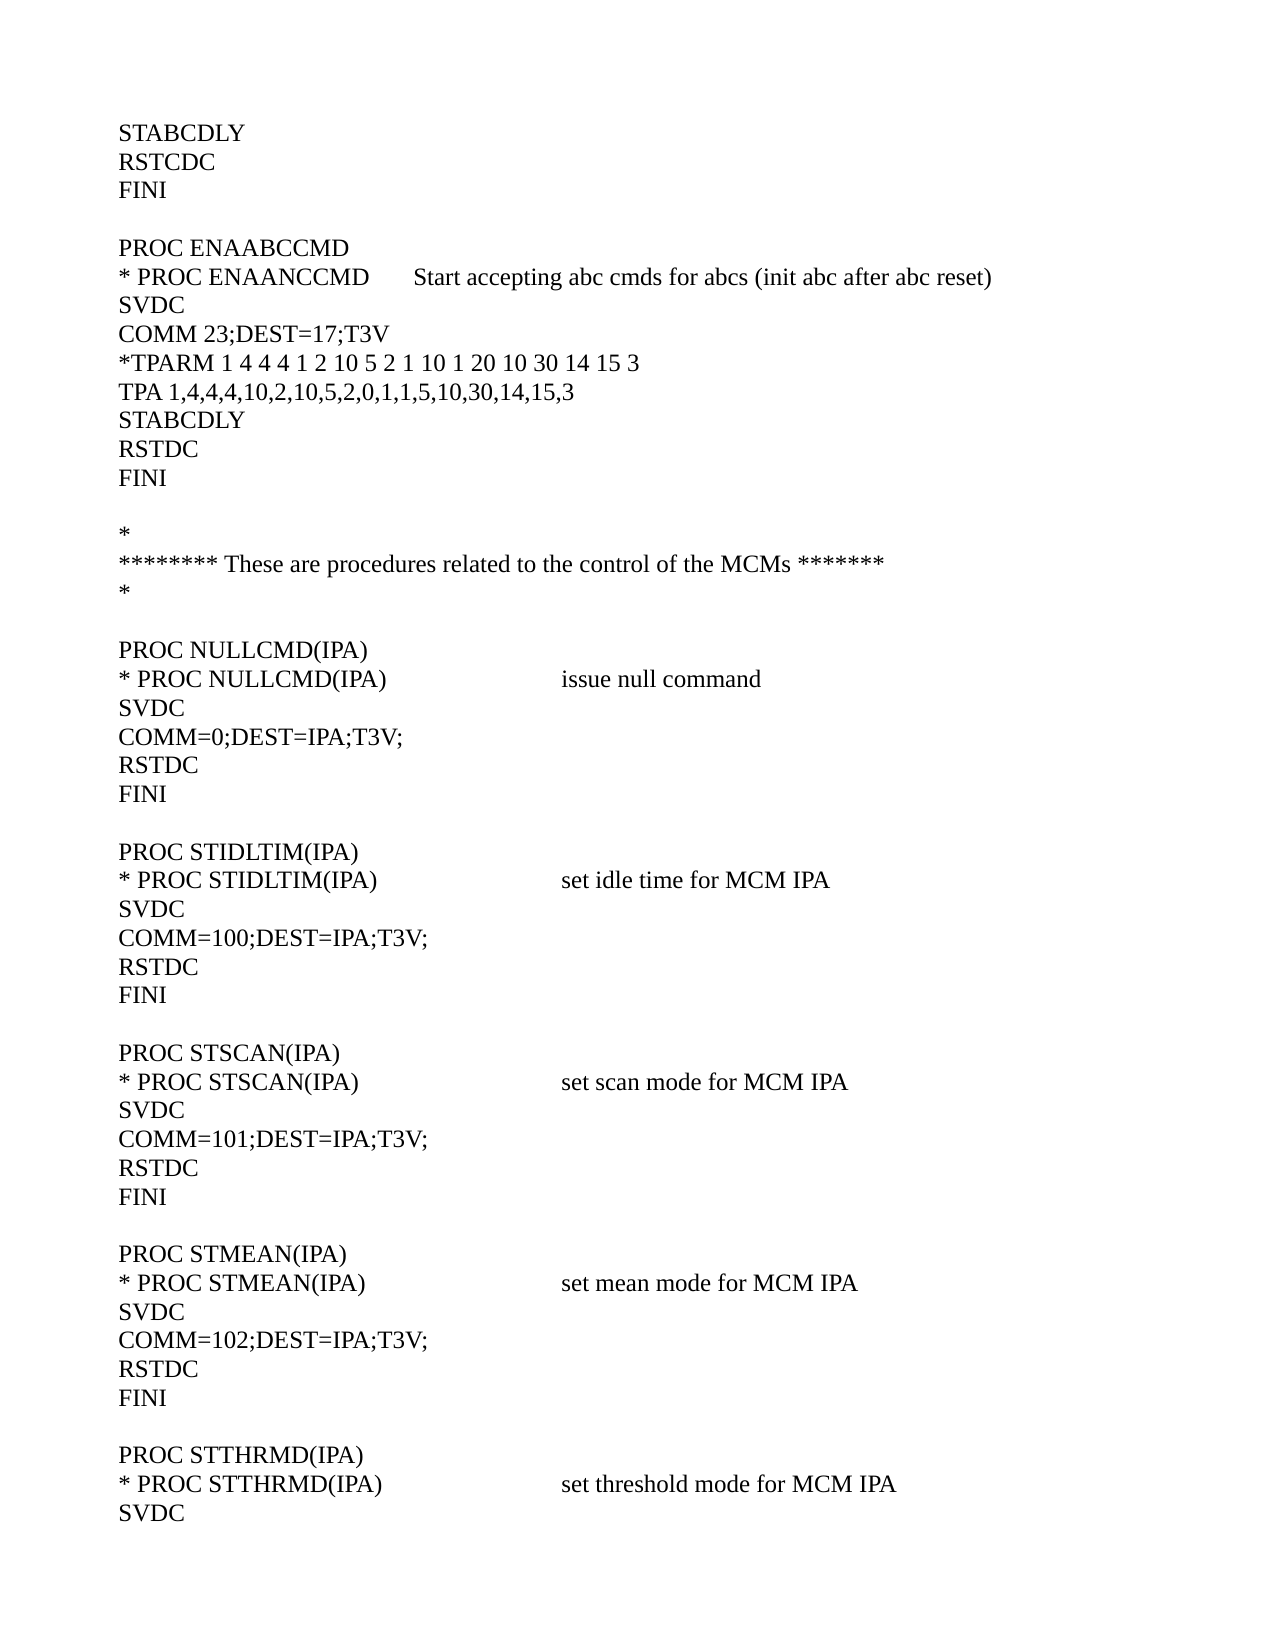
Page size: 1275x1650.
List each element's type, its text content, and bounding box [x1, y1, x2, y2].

text FINI [118, 1182, 1157, 1211]
text * PROC ENAANCCMD Start accepting abc cmds for abcs (init abc after abc reset) [118, 262, 1157, 291]
text * PROC STMEAN(IPA) set mean mode for MCM IPA [118, 1268, 1157, 1297]
text ******** These are procedures related to the control of the MCMs ******* [118, 549, 1157, 578]
text * [118, 578, 1157, 607]
text RSTDC [118, 1354, 1157, 1383]
text SVDC [118, 1297, 1157, 1326]
text STABCDLY [118, 118, 1157, 147]
text FINI [118, 779, 1157, 808]
text PROC ENAABCCMD [118, 233, 1157, 262]
text * PROC STIDLTIM(IPA) set idle time for MCM IPA [118, 866, 1157, 894]
text SVDC [118, 894, 1157, 923]
text FINI [118, 1383, 1157, 1412]
text *TPARM 1 4 4 4 1 2 10 5 2 1 10 1 20 10 30 14 15 3 [118, 348, 1157, 377]
text COMM=101;DEST=IPA;T3V; [118, 1124, 1157, 1153]
text PROC STTHRMD(IPA) [118, 1441, 1157, 1469]
text COMM=102;DEST=IPA;T3V; [118, 1326, 1157, 1354]
text RSTDC [118, 1153, 1157, 1182]
text PROC STSCAN(IPA) [118, 1038, 1157, 1067]
text SVDC [118, 693, 1157, 722]
text PROC STMEAN(IPA) [118, 1239, 1157, 1268]
text PROC STIDLTIM(IPA) [118, 837, 1157, 866]
text COMM=0;DEST=IPA;T3V; [118, 722, 1157, 751]
text FINI [118, 463, 1157, 492]
text * [118, 521, 1157, 549]
text COMM 23;DEST=17;T3V [118, 319, 1157, 348]
text * PROC STSCAN(IPA) set scan mode for MCM IPA [118, 1067, 1157, 1096]
text RSTDC [118, 952, 1157, 981]
text * PROC NULLCMD(IPA) issue null command [118, 664, 1157, 693]
text SVDC [118, 291, 1157, 319]
text STABCDLY [118, 406, 1157, 434]
text FINI [118, 176, 1157, 204]
text SVDC [118, 1498, 1157, 1527]
text RSTDC [118, 751, 1157, 779]
text RSTDC [118, 434, 1157, 463]
text COMM=100;DEST=IPA;T3V; [118, 923, 1157, 952]
text PROC NULLCMD(IPA) [118, 636, 1157, 664]
text FINI [118, 981, 1157, 1009]
text RSTCDC [118, 147, 1157, 176]
text * PROC STTHRMD(IPA) set threshold mode for MCM IPA [118, 1469, 1157, 1498]
text TPA 1,4,4,4,10,2,10,5,2,0,1,1,5,10,30,14,15,3 [118, 377, 1157, 406]
text SVDC [118, 1096, 1157, 1124]
